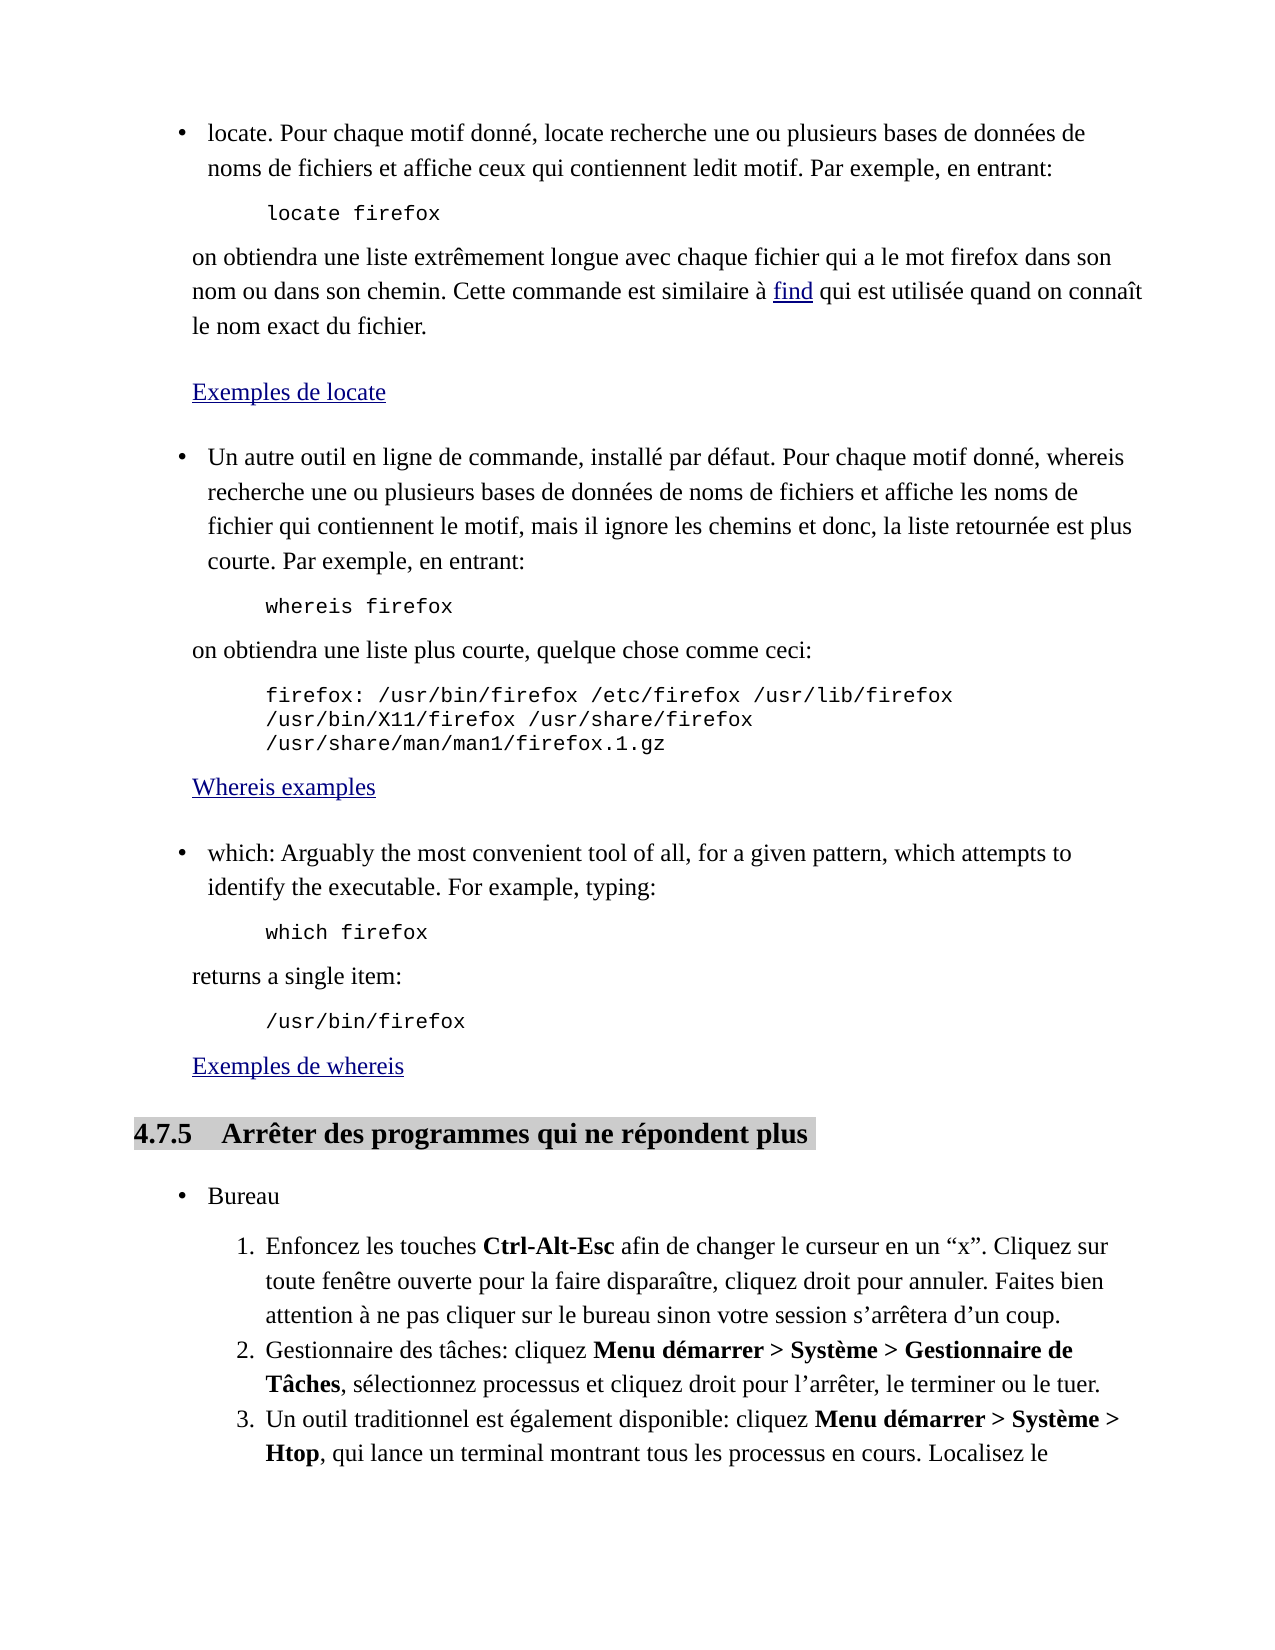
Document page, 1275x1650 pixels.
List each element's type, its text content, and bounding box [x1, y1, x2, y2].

list locate. Pour chaque motif donné, locate recherche une ou plusieurs bases de données de noms de fichiers et affiche ceux qui contiennent ledit motif. Par exemple, en entrant: [178, 118, 1141, 181]
list Un autre outil en ligne de commande, installé par défaut. Pour chaque motif donné, whereis recherche une ou plusieurs bases de données de noms de fichiers et affiche les noms de fichier qui contiennent le motif, mais il ignore les chemins et donc, la liste retournée est plus courte. Par exemple, en entrant: [178, 442, 1141, 574]
list Bureau [178, 1181, 1141, 1210]
list /usr/bin/firefox [236, 1012, 1157, 1035]
list /usr/bin/X11/firefox /usr/share/firefox /usr/share/man/man1/firefox.1.gz [236, 709, 1157, 756]
list Enfoncez les touches Ctrl-Alt-Esc afin de changer le curseur en un “x”. Cliquez sur toute fenêtre ouverte pour la faire disparaître, cliquez droit pour annuler. Faites bien attention à ne pas cliquer sur le bureau sinon votre session s’arrêtera d’un coup. [236, 1231, 1157, 1329]
list on obtiendra une liste extrêmement longue avec chaque fichier qui a le mot firefox dans son nom ou dans son chemin. Cette commande est similaire à find qui est utilisée quand on connaît le nom exact du fichier. [162, 242, 1157, 340]
list Exemples de locate [162, 377, 1157, 405]
list firefox: /usr/bin/firefox /etc/firefox /usr/lib/firefox [236, 685, 1157, 709]
list which: Arguably the most convenient tool of all, for a given pattern, which attempts to identify the executable. For example, typing: [178, 838, 1141, 901]
list Un outil traditionnel est également disponible: cliquez Menu démarrer > Système > Htop, qui lance un terminal montrant tous les processus en cours. Localisez le [236, 1404, 1157, 1467]
list Gestionnaire des tâches: cliquez Menu démarrer > Système > Gestionnaire de Tâches, sélectionnez processus et cliquez droit pour l’arrêter, le terminer ou le tuer. [236, 1335, 1157, 1398]
list which firefox [236, 922, 1157, 946]
list returns a single item: [162, 961, 1157, 990]
list locate firefox [236, 203, 1157, 226]
subtitle 4.7.5 Arrêter des programmes qui ne répondent plus [816, 1117, 1141, 1150]
list whereis firefox [236, 596, 1157, 619]
list on obtiendra une liste plus courte, quelque chose comme ceci: [162, 635, 1157, 664]
list Whereis examples [162, 772, 1157, 801]
list Exemples de whereis [162, 1051, 1157, 1079]
